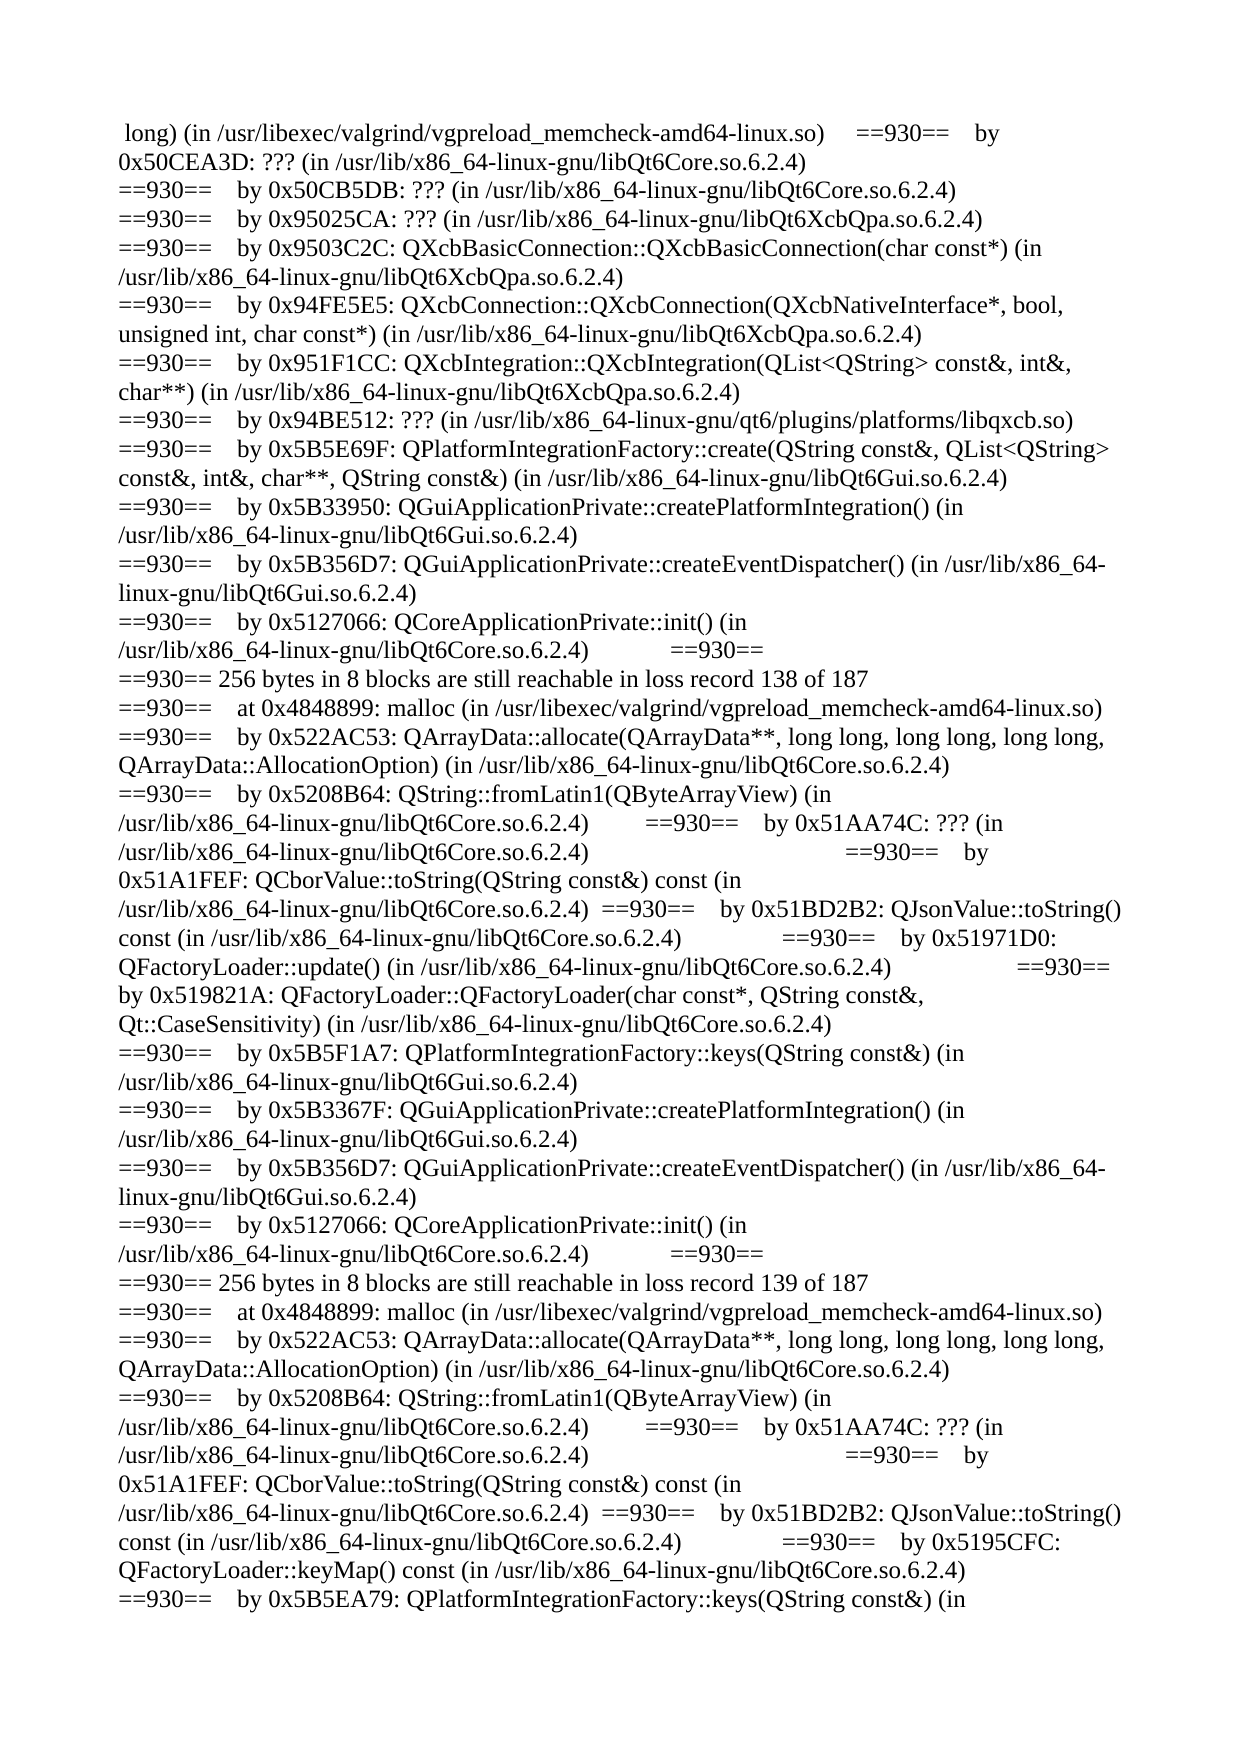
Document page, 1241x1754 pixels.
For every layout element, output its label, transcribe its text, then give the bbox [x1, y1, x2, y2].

text long) (in /usr/libexec/valgrind/vgpreload_memcheck-amd64-linux.so) ==930== by 0x50CEA3D: ??? (in /usr/lib/x86_64-linux-gnu/libQt6Core.so.6.2.4) ==930== by 0x50CB5DB: ??? (in /usr/lib/x86_64-linux-gnu/libQt6Core.so.6.2.4) ==930== by 0x95025CA: ??? (in /usr/lib/x86_64-linux-gnu/libQt6XcbQpa.so.6.2.4) ==930== by 0x9503C2C: QXcbBasicConnection::QXcbBasicConnection(char const*) (in /usr/lib/x86_64-linux-gnu/libQt6XcbQpa.so.6.2.4) ==930== by 0x94FE5E5: QXcbConnection::QXcbConnection(QXcbNativeInterface*, bool, unsigned int, char const*) (in /usr/lib/x86_64-linux-gnu/libQt6XcbQpa.so.6.2.4) ==930== by 0x951F1CC: QXcbIntegration::QXcbIntegration(QList<QString> const&, int&, char**) (in /usr/lib/x86_64-linux-gnu/libQt6XcbQpa.so.6.2.4) ==930== by 0x94BE512: ??? (in /usr/lib/x86_64-linux-gnu/qt6/plugins/platforms/libqxcb.so) ==930== by 0x5B5E69F: QPlatformIntegrationFactory::create(QString const&, QList<QString> const&, int&, char**, QString const&) (in /usr/lib/x86_64-linux-gnu/libQt6Gui.so.6.2.4) ==930== by 0x5B33950: QGuiApplicationPrivate::createPlatformIntegration() (in /usr/lib/x86_64-linux-gnu/libQt6Gui.so.6.2.4) ==930== by 0x5B356D7: QGuiApplicationPrivate::createEventDispatcher() (in /usr/lib/x86_64-linux-gnu/libQt6Gui.so.6.2.4) ==930== by 0x5127066: QCoreApplicationPrivate::init() (in /usr/lib/x86_64-linux-gnu/libQt6Core.so.6.2.4) ==930== ==930== 256 bytes in 8 blocks are still reachable in loss record 138 of 187 ==930== at 0x4848899: malloc (in /usr/libexec/valgrind/vgpreload_memcheck-amd64-linux.so) ==930== by 0x522AC53: QArrayData::allocate(QArrayData**, long long, long long, long long, QArrayData::AllocationOption) (in /usr/lib/x86_64-linux-gnu/libQt6Core.so.6.2.4) ==930== by 0x5208B64: QString::fromLatin1(QByteArrayView) (in /usr/lib/x86_64-linux-gnu/libQt6Core.so.6.2.4) ==930== by 0x51AA74C: ??? (in /usr/lib/x86_64-linux-gnu/libQt6Core.so.6.2.4) ==930== by 0x51A1FEF: QCborValue::toString(QString const&) const (in /usr/lib/x86_64-linux-gnu/libQt6Core.so.6.2.4) ==930== by 0x51BD2B2: QJsonValue::toString() const (in /usr/lib/x86_64-linux-gnu/libQt6Core.so.6.2.4) ==930== by 0x51971D0: QFactoryLoader::update() (in /usr/lib/x86_64-linux-gnu/libQt6Core.so.6.2.4) ==930== by 0x519821A: QFactoryLoader::QFactoryLoader(char const*, QString const&, Qt::CaseSensitivity) (in /usr/lib/x86_64-linux-gnu/libQt6Core.so.6.2.4) ==930== by 0x5B5F1A7: QPlatformIntegrationFactory::keys(QString const&) (in /usr/lib/x86_64-linux-gnu/libQt6Gui.so.6.2.4) ==930== by 0x5B3367F: QGuiApplicationPrivate::createPlatformIntegration() (in /usr/lib/x86_64-linux-gnu/libQt6Gui.so.6.2.4) ==930== by 0x5B356D7: QGuiApplicationPrivate::createEventDispatcher() (in /usr/lib/x86_64-linux-gnu/libQt6Gui.so.6.2.4) ==930== by 0x5127066: QCoreApplicationPrivate::init() (in /usr/lib/x86_64-linux-gnu/libQt6Core.so.6.2.4) ==930== ==930== 256 bytes in 8 blocks are still reachable in loss record 139 of 187 ==930== at 0x4848899: malloc (in /usr/libexec/valgrind/vgpreload_memcheck-amd64-linux.so) ==930== by 0x522AC53: QArrayData::allocate(QArrayData**, long long, long long, long long, QArrayData::AllocationOption) (in /usr/lib/x86_64-linux-gnu/libQt6Core.so.6.2.4) ==930== by 0x5208B64: QString::fromLatin1(QByteArrayView) (in /usr/lib/x86_64-linux-gnu/libQt6Core.so.6.2.4) ==930== by 0x51AA74C: ??? (in /usr/lib/x86_64-linux-gnu/libQt6Core.so.6.2.4) ==930== by 0x51A1FEF: QCborValue::toString(QString const&) const (in /usr/lib/x86_64-linux-gnu/libQt6Core.so.6.2.4) ==930== by 0x51BD2B2: QJsonValue::toString() const (in /usr/lib/x86_64-linux-gnu/libQt6Core.so.6.2.4) ==930== by 0x5195CFC: QFactoryLoader::keyMap() const (in /usr/lib/x86_64-linux-gnu/libQt6Core.so.6.2.4) ==930== by 0x5B5EA79: QPlatformIntegrationFactory::keys(QString const&) (in [118, 118, 1122, 1613]
